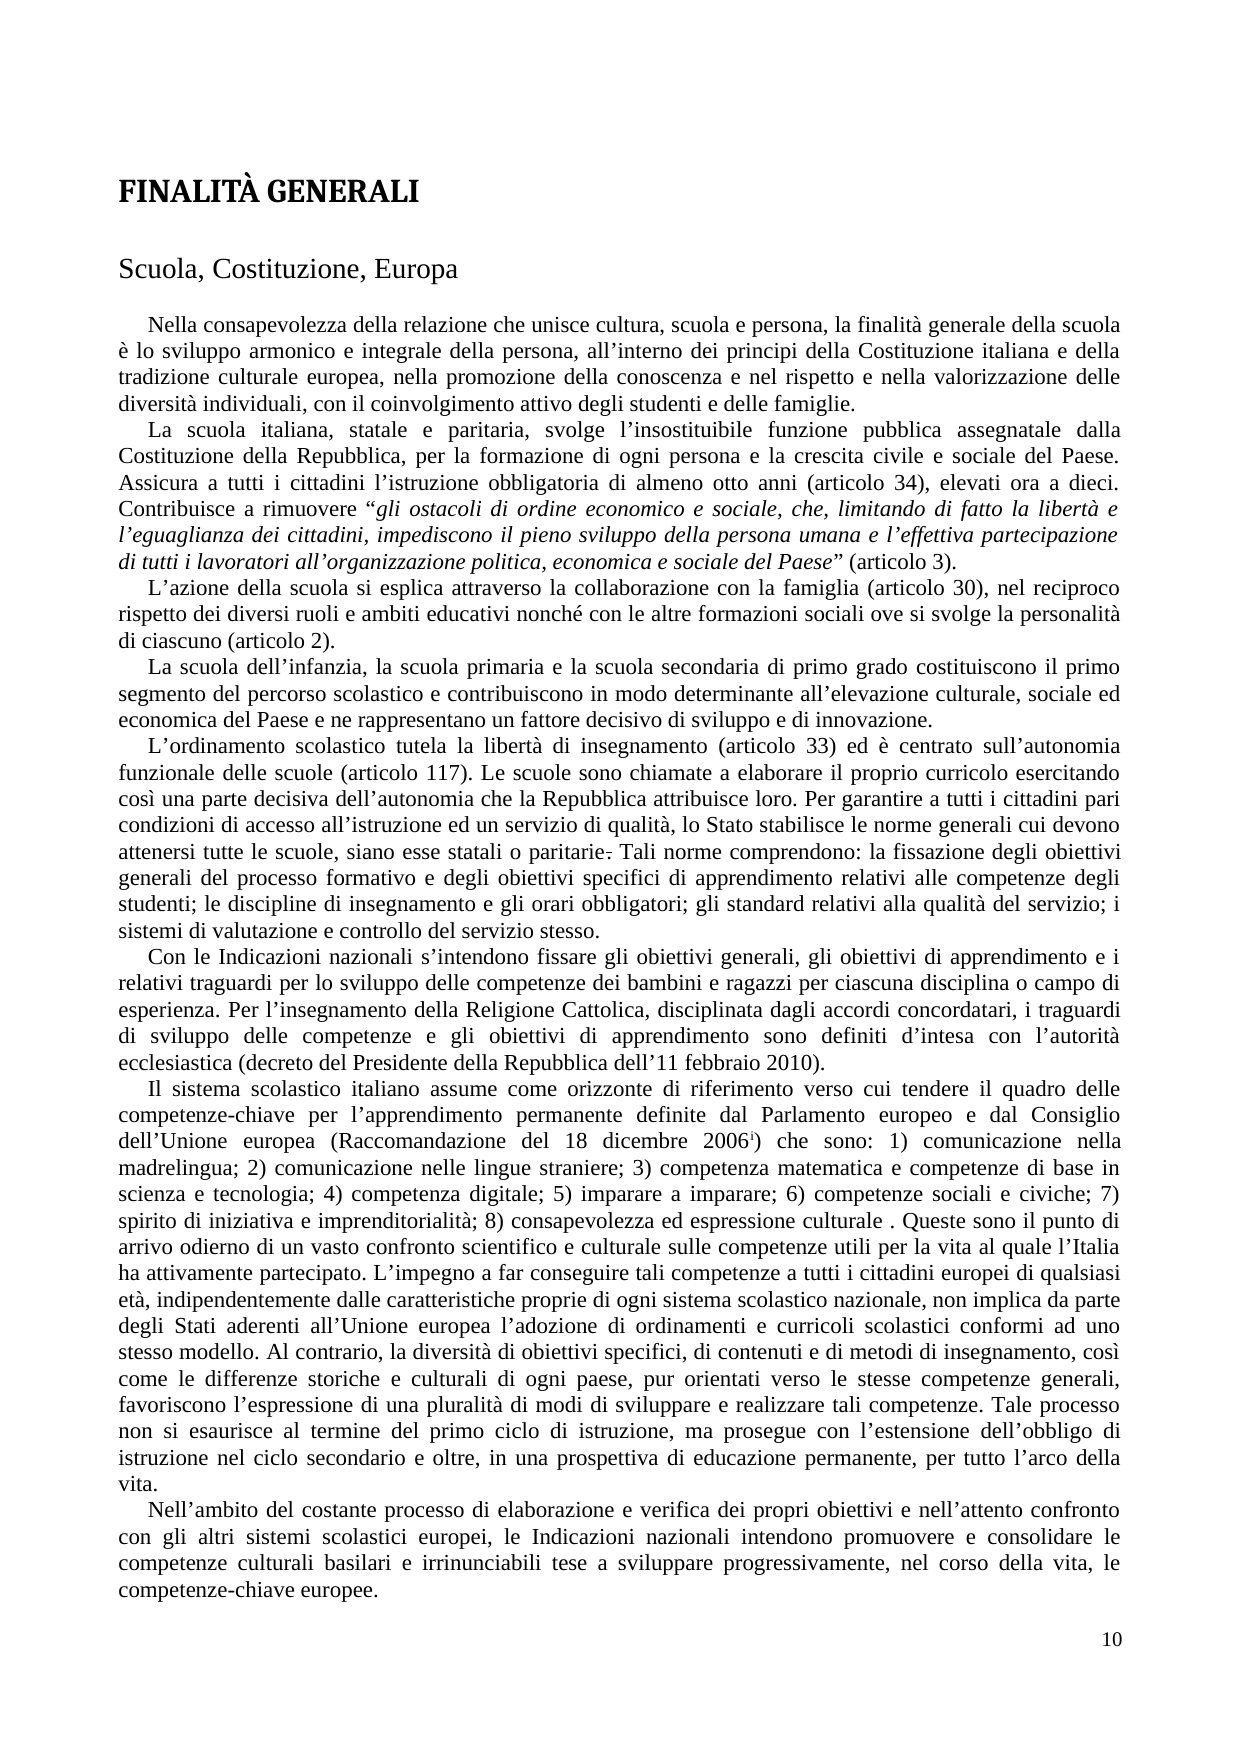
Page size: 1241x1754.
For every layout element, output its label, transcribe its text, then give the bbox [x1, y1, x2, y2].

subtitle Scuola, Costituzione, Europa [118, 251, 1122, 284]
text L’azione della scuola si esplica attraverso la collaborazione con la famiglia (articolo 30), nel reciproco rispetto dei diversi ruoli e ambiti educativi nonché con le altre formazioni sociali ove si svolge la personalità di ciascuno (articolo 2). [118, 574, 1122, 653]
text La scuola italiana, statale e paritaria, svolge l’insostituibile funzione pubblica assegnatale dalla Costituzione della Repubblica, per la formazione di ogni persona e la crescita civile e sociale del Paese. Assicura a tutti i cittadini l’istruzione obbligatoria di almeno otto anni (articolo 34), elevati ora a dieci. Contribuisce a rimuovere “gli ostacoli di ordine economico e sociale, che, limitando di fatto la libertà e l’eguaglianza dei cittadini, impediscono il pieno sviluppo della persona umana e l’effettiva partecipazione di tutti i lavoratori all’organizzazione politica, economica e sociale del Paese” (articolo 3). [118, 416, 1122, 574]
subtitle FINALITÀ GENERALI [118, 173, 1122, 211]
text L’ordinamento scolastico tutela la libertà di insegnamento (articolo 33) ed è centrato sull’autonomia funzionale delle scuole (articolo 117). Le scuole sono chiamate a elaborare il proprio curricolo esercitando così una parte decisiva dell’autonomia che la Repubblica attribuisce loro. Per garantire a tutti i cittadini pari condizioni di accesso all’istruzione ed un servizio di qualità, lo Stato stabilisce le norme generali cui devono attenersi tutte le scuole, siano esse statali o paritarie. Tali norme comprendono: la fissazione degli obiettivi generali del processo formativo e degli obiettivi specifici di apprendimento relativi alle competenze degli studenti; le discipline di insegnamento e gli orari obbligatori; gli standard relativi alla qualità del servizio; i sistemi di valutazione e controllo del servizio stesso. [118, 732, 1122, 943]
text La scuola dell’infanzia, la scuola primaria e la scuola secondaria di primo grado costituiscono il primo segmento del percorso scolastico e contribuiscono in modo determinante all’elevazione culturale, sociale ed economica del Paese e ne rappresentano un fattore decisivo di sviluppo e di innovazione. [118, 653, 1122, 732]
text Con le Indicazioni nazionali s’intendono fissare gli obiettivi generali, gli obiettivi di apprendimento e i relativi traguardi per lo sviluppo delle competenze dei bambini e ragazzi per ciascuna disciplina o campo di esperienza. Per l’insegnamento della Religione Cattolica, disciplinata dagli accordi concordatari, i traguardi di sviluppo delle competenze e gli obiettivi di apprendimento sono definiti d’intesa con l’autorità ecclesiastica (decreto del Presidente della Repubblica dell’11 febbraio 2010). [118, 943, 1122, 1075]
text Nella consapevolezza della relazione che unisce cultura, scuola e persona, la finalità generale della scuola è lo sviluppo armonico e integrale della persona, all’interno dei principi della Costituzione italiana e della tradizione culturale europea, nella promozione della conoscenza e nel rispetto e nella valorizzazione delle diversità individuali, con il coinvolgimento attivo degli studenti e delle famiglie. [118, 311, 1122, 416]
text Nell’ambito del costante processo di elaborazione e verifica dei propri obiettivi e nell’attento confronto con gli altri sistemi scolastici europei, le Indicazioni nazionali intendono promuovere e consolidare le competenze culturali basilari e irrinunciabili tese a sviluppare progressivamente, nel corso della vita, le competenze-chiave europee. [118, 1497, 1122, 1602]
text Il sistema scolastico italiano assume come orizzonte di riferimento verso cui tendere il quadro delle competenze-chiave per l’apprendimento permanente definite dal Parlamento europeo e dal Consiglio dell’Unione europea (Raccomandazione del 18 dicembre 2006) che sono: 1) comunicazione nella madrelingua; 2) comunicazione nelle lingue straniere; 3) competenza matematica e competenze di base in scienza e tecnologia; 4) competenza digitale; 5) imparare a imparare; 6) competenze sociali e civiche; 7) spirito di iniziativa e imprenditorialità; 8) consapevolezza ed espressione culturale . Queste sono il punto di arrivo odierno di un vasto confronto scientifico e culturale sulle competenze utili per la vita al quale l’Italia ha attivamente partecipato. L’impegno a far conseguire tali competenze a tutti i cittadini europei di qualsiasi età, indipendentemente dalle caratteristiche proprie di ogni sistema scolastico nazionale, non implica da parte degli Stati aderenti all’Unione europea l’adozione di ordinamenti e curricoli scolastici conformi ad uno stesso modello. Al contrario, la diversità di obiettivi specifici, di contenuti e di metodi di insegnamento, così come le differenze storiche e culturali di ogni paese, pur orientati verso le stesse competenze generali, favoriscono l’espressione di una pluralità di modi di sviluppare e realizzare tali competenze. Tale processo non si esaurisce al termine del primo ciclo di istruzione, ma prosegue con l’estensione dell’obbligo di istruzione nel ciclo secondario e oltre, in una prospettiva di educazione permanente, per tutto l’arco della vita. [118, 1075, 1122, 1497]
